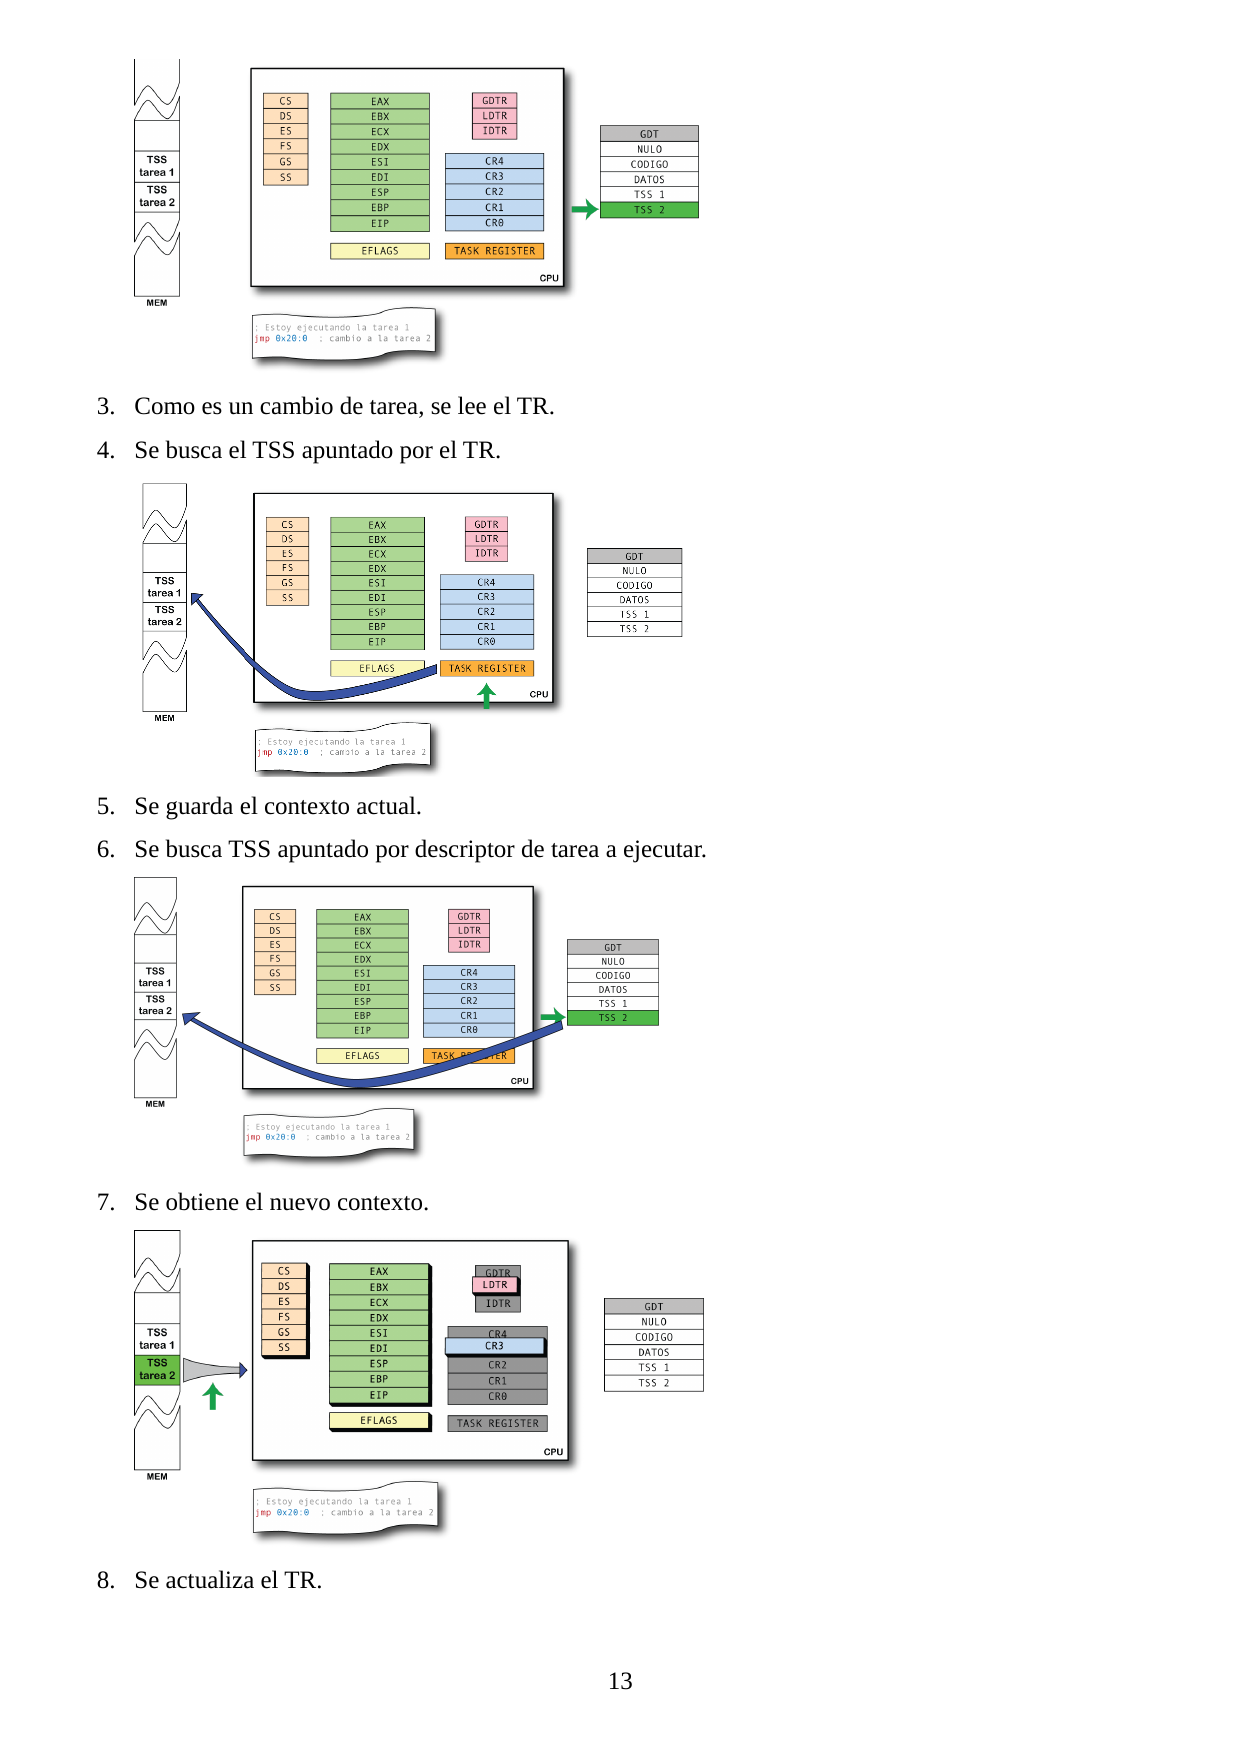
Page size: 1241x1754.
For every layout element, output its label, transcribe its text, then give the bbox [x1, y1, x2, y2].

picture [134, 877, 659, 1173]
list Se busca TSS apuntado por descriptor de tarea a ejecutar. [97, 834, 1181, 863]
list Como es un cambio de tarea, se lee el TR. [97, 391, 1181, 420]
picture [134, 59, 699, 377]
list Se actualiza el TR. [97, 1566, 1181, 1594]
picture [134, 478, 685, 777]
picture [134, 1230, 704, 1551]
list Se busca el TSS apuntado por el TR. [97, 435, 1181, 463]
list Se guarda el contexto actual. [97, 791, 1181, 819]
list Se obtiene el nuevo contexto. [97, 1187, 1181, 1216]
